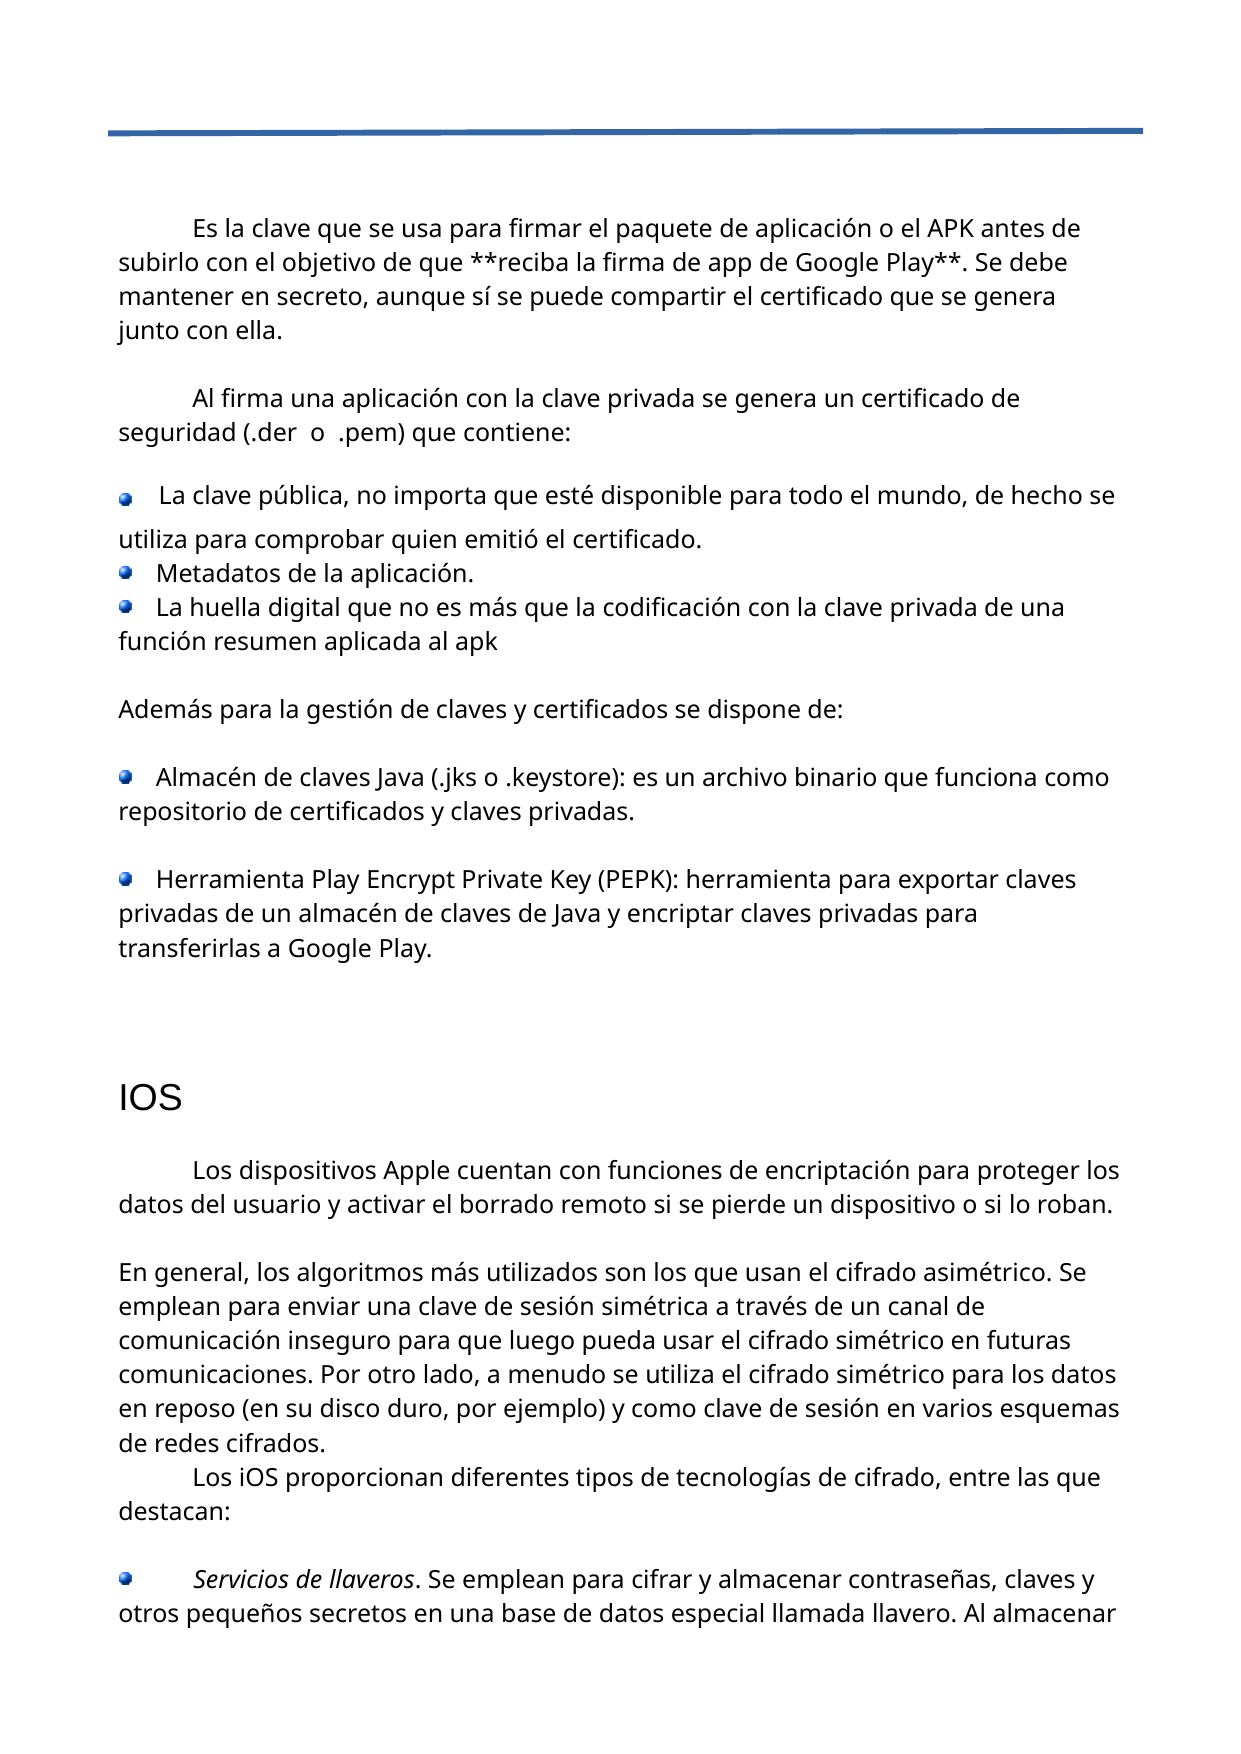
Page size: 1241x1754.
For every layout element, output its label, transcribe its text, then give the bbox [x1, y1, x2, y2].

list La huella digital que no es más que la codificación con la clave privada de una función resumen aplicada al apk Además para la gestión de claves y certificados se dispone de: [118, 589, 1122, 760]
text Los dispositivos Apple cuentan con funciones de encriptación para proteger los datos del usuario y activar el borrado remoto si se pierde un dispositivo o si lo roban. En general, los algoritmos más utilizados son los que usan el cifrado asimétrico. Se emplean para enviar una clave de sesión simétrica a través de un canal de comunicación inseguro para que luego pueda usar el cifrado simétrico en futuras comunicaciones. Por otro lado, a menudo se utiliza el cifrado simétrico para los datos en reposo (en su disco duro, por ejemplo) y como clave de sesión en varios esquemas de redes cifrados. [118, 1153, 1122, 1459]
text Los iOS proporcionan diferentes tipos de tecnologías de cifrado, entre las que destacan: [118, 1459, 1122, 1527]
text Es la clave que se usa para firmar el paquete de aplicación o el APK antes de subirlo con el objetivo de que **reciba la firma de app de Google Play**. Se debe mantener en secreto, aunque sí se puede compartir el certificado que se genera junto con ella. Al firma una aplicación con la clave privada se genera un certificado de seguridad (.der o .pem) que contiene: [118, 210, 1122, 478]
picture [119, 600, 132, 613]
list Servicios de llaveros. Se emplean para cifrar y almacenar contraseñas, claves y otros pequeños secretos en una base de datos especial llamada llavero. Al almacenar [118, 1561, 1122, 1629]
picture [119, 566, 132, 579]
list IOS [118, 1076, 1122, 1119]
picture [119, 872, 132, 886]
list Metadatos de la aplicación. [118, 556, 1122, 589]
picture [119, 1572, 132, 1585]
picture [119, 770, 132, 784]
list La clave pública, no importa que esté disponible para todo el mundo, de hecho se utiliza para comprobar quien emitió el certificado. [118, 478, 1122, 556]
list Herramienta Play Encrypt Private Key (PEPK): herramienta para exportar claves privadas de un almacén de claves de Java y encriptar claves privadas para transferirlas a Google Play. [118, 862, 1122, 1032]
picture [119, 493, 132, 506]
list Almacén de claves Java (.jks o .keystore): es un archivo binario que funciona como repositorio de certificados y claves privadas. [118, 760, 1122, 862]
